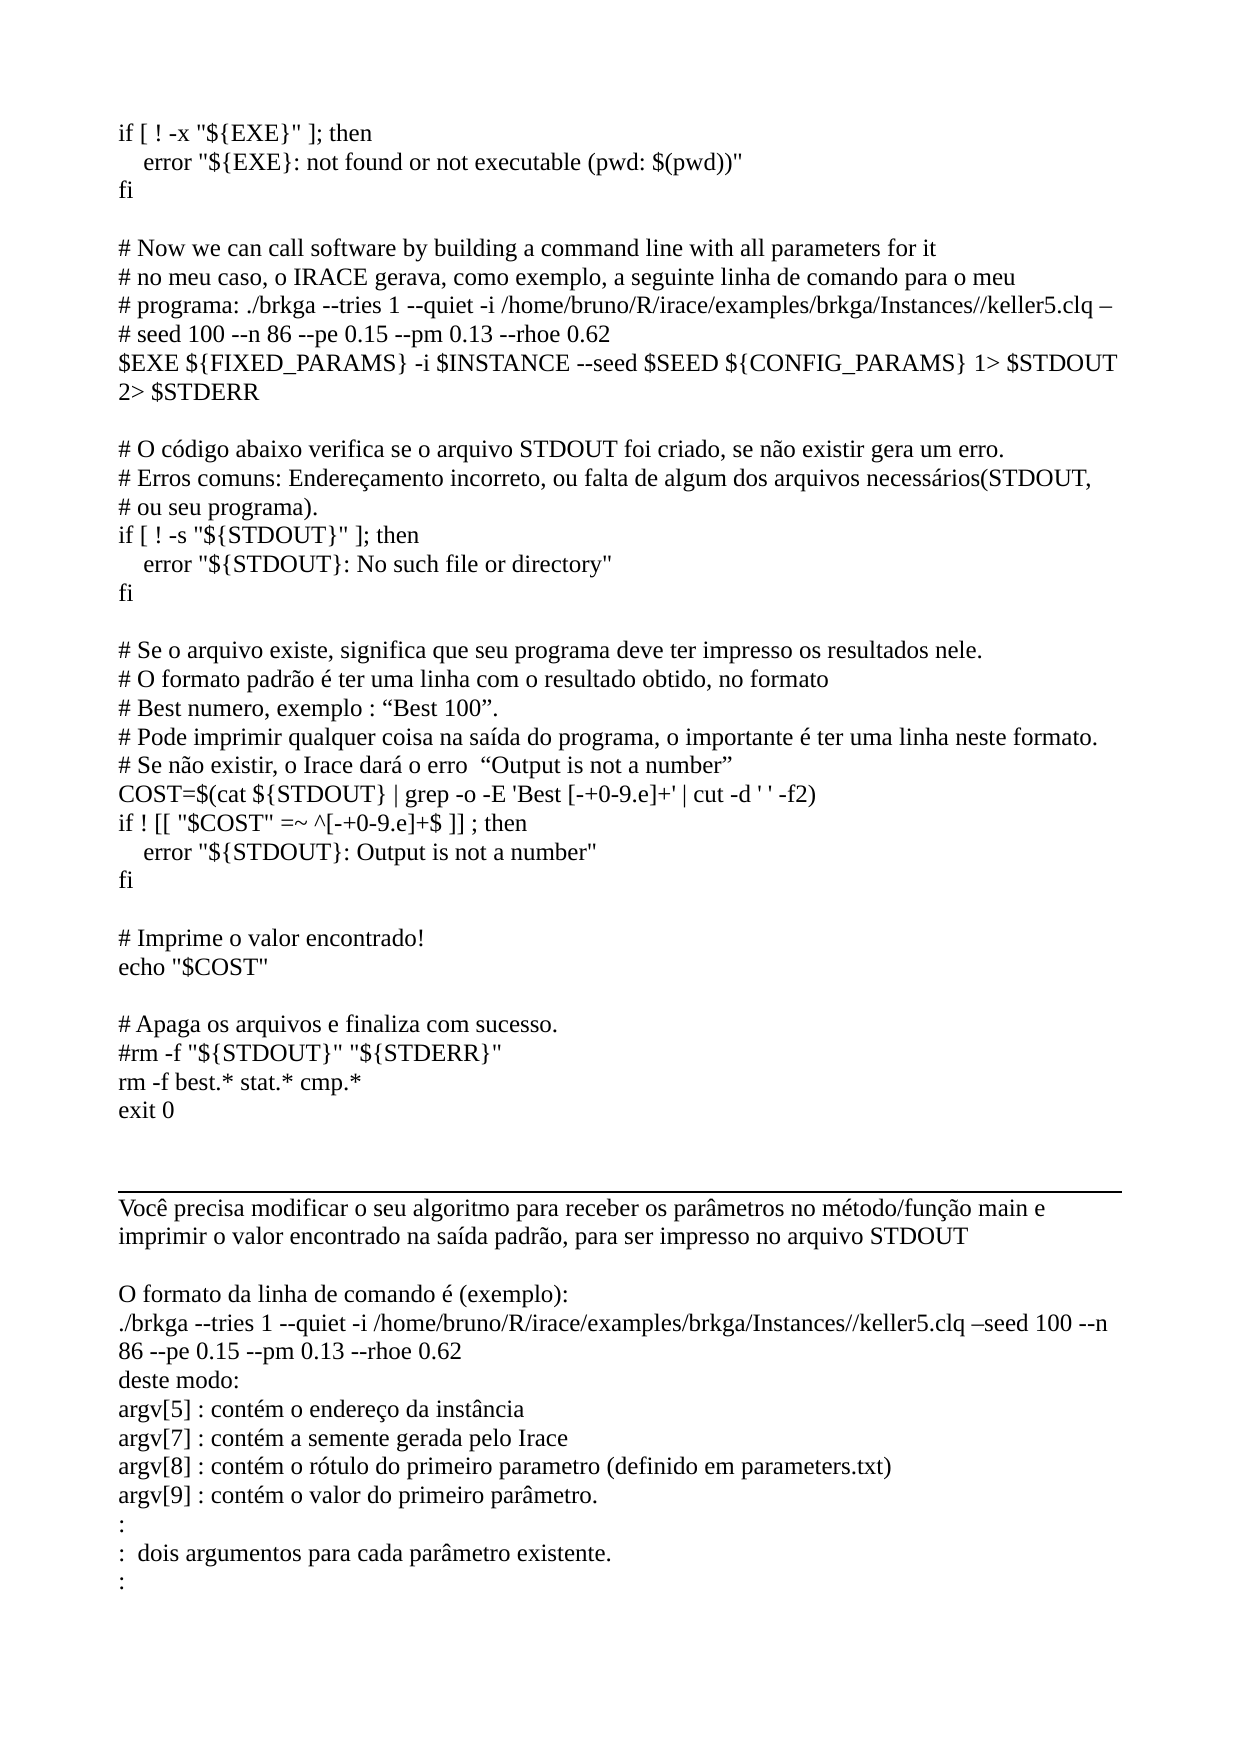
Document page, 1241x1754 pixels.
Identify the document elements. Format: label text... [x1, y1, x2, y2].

text #rm -f "${STDOUT}" "${STDERR}" [118, 1038, 1122, 1067]
text # Erros comuns: Endereçamento incorreto, ou falta de algum dos arquivos necessários(STDOUT, [118, 463, 1122, 492]
text : [118, 1509, 1122, 1538]
text fi [118, 578, 1122, 607]
text # Se não existir, o Irace dará o erro “Output is not a number” [118, 751, 1122, 779]
text # Now we can call software by building a command line with all parameters for it [118, 233, 1122, 262]
text error "${STDOUT}: Output is not a number" [118, 837, 1122, 866]
text if [ ! -x "${EXE}" ]; then [118, 118, 1122, 147]
text # Imprime o valor encontrado! [118, 923, 1122, 952]
text exit 0 [118, 1096, 1122, 1124]
text error "${STDOUT}: No such file or directory" [118, 549, 1122, 578]
text argv[5] : contém o endereço da instância [118, 1394, 1122, 1423]
text error "${EXE}: not found or not executable (pwd: $(pwd))" [118, 147, 1122, 176]
text # O formato padrão é ter uma linha com o resultado obtido, no formato [118, 664, 1122, 693]
text deste modo: [118, 1365, 1122, 1394]
text rm -f best.* stat.* cmp.* [118, 1067, 1122, 1096]
text fi [118, 866, 1122, 894]
text fi [118, 176, 1122, 204]
text Você precisa modificar o seu algoritmo para receber os parâmetros no método/função main e imprimir o valor encontrado na saída padrão, para ser impresso no arquivo STDOUT [118, 1193, 1122, 1250]
text # Best numero, exemplo : “Best 100”. [118, 693, 1122, 722]
text # Apaga os arquivos e finaliza com sucesso. [118, 1009, 1122, 1038]
text argv[7] : contém a semente gerada pelo Irace [118, 1423, 1122, 1451]
text if ! [[ "$COST" =~ ^[-+0-9.e]+$ ]] ; then [118, 808, 1122, 837]
text # O código abaixo verifica se o arquivo STDOUT foi criado, se não existir gera um erro. [118, 434, 1122, 463]
text if [ ! -s "${STDOUT}" ]; then [118, 521, 1122, 549]
text : dois argumentos para cada parâmetro existente. [118, 1538, 1122, 1566]
text argv[8] : contém o rótulo do primeiro parametro (definido em parameters.txt) [118, 1451, 1122, 1480]
text $EXE ${FIXED_PARAMS} -i $INSTANCE --seed $SEED ${CONFIG_PARAMS} 1> $STDOUT 2> $STDERR [118, 348, 1122, 406]
text argv[9] : contém o valor do primeiro parâmetro. [118, 1480, 1122, 1509]
text O formato da linha de comando é (exemplo): [118, 1279, 1122, 1308]
text # Pode imprimir qualquer coisa na saída do programa, o importante é ter uma linha neste formato. [118, 722, 1122, 751]
text ./brkga --tries 1 --quiet -i /home/bruno/R/irace/examples/brkga/Instances//keller5.clq –seed 100 --n 86 --pe 0.15 --pm 0.13 --rhoe 0.62 [118, 1308, 1122, 1365]
text # programa: ./brkga --tries 1 --quiet -i /home/bruno/R/irace/examples/brkga/Instances//keller5.clq –# seed 100 --n 86 --pe 0.15 --pm 0.13 --rhoe 0.62 [118, 291, 1122, 348]
text # no meu caso, o IRACE gerava, como exemplo, a seguinte linha de comando para o meu [118, 262, 1122, 291]
text COST=$(cat ${STDOUT} | grep -o -E 'Best [-+0-9.e]+' | cut -d ' ' -f2) [118, 779, 1122, 808]
text : [118, 1566, 1122, 1595]
text # ou seu programa). [118, 492, 1122, 521]
text # Se o arquivo existe, significa que seu programa deve ter impresso os resultados nele. [118, 636, 1122, 664]
text echo "$COST" [118, 952, 1122, 981]
